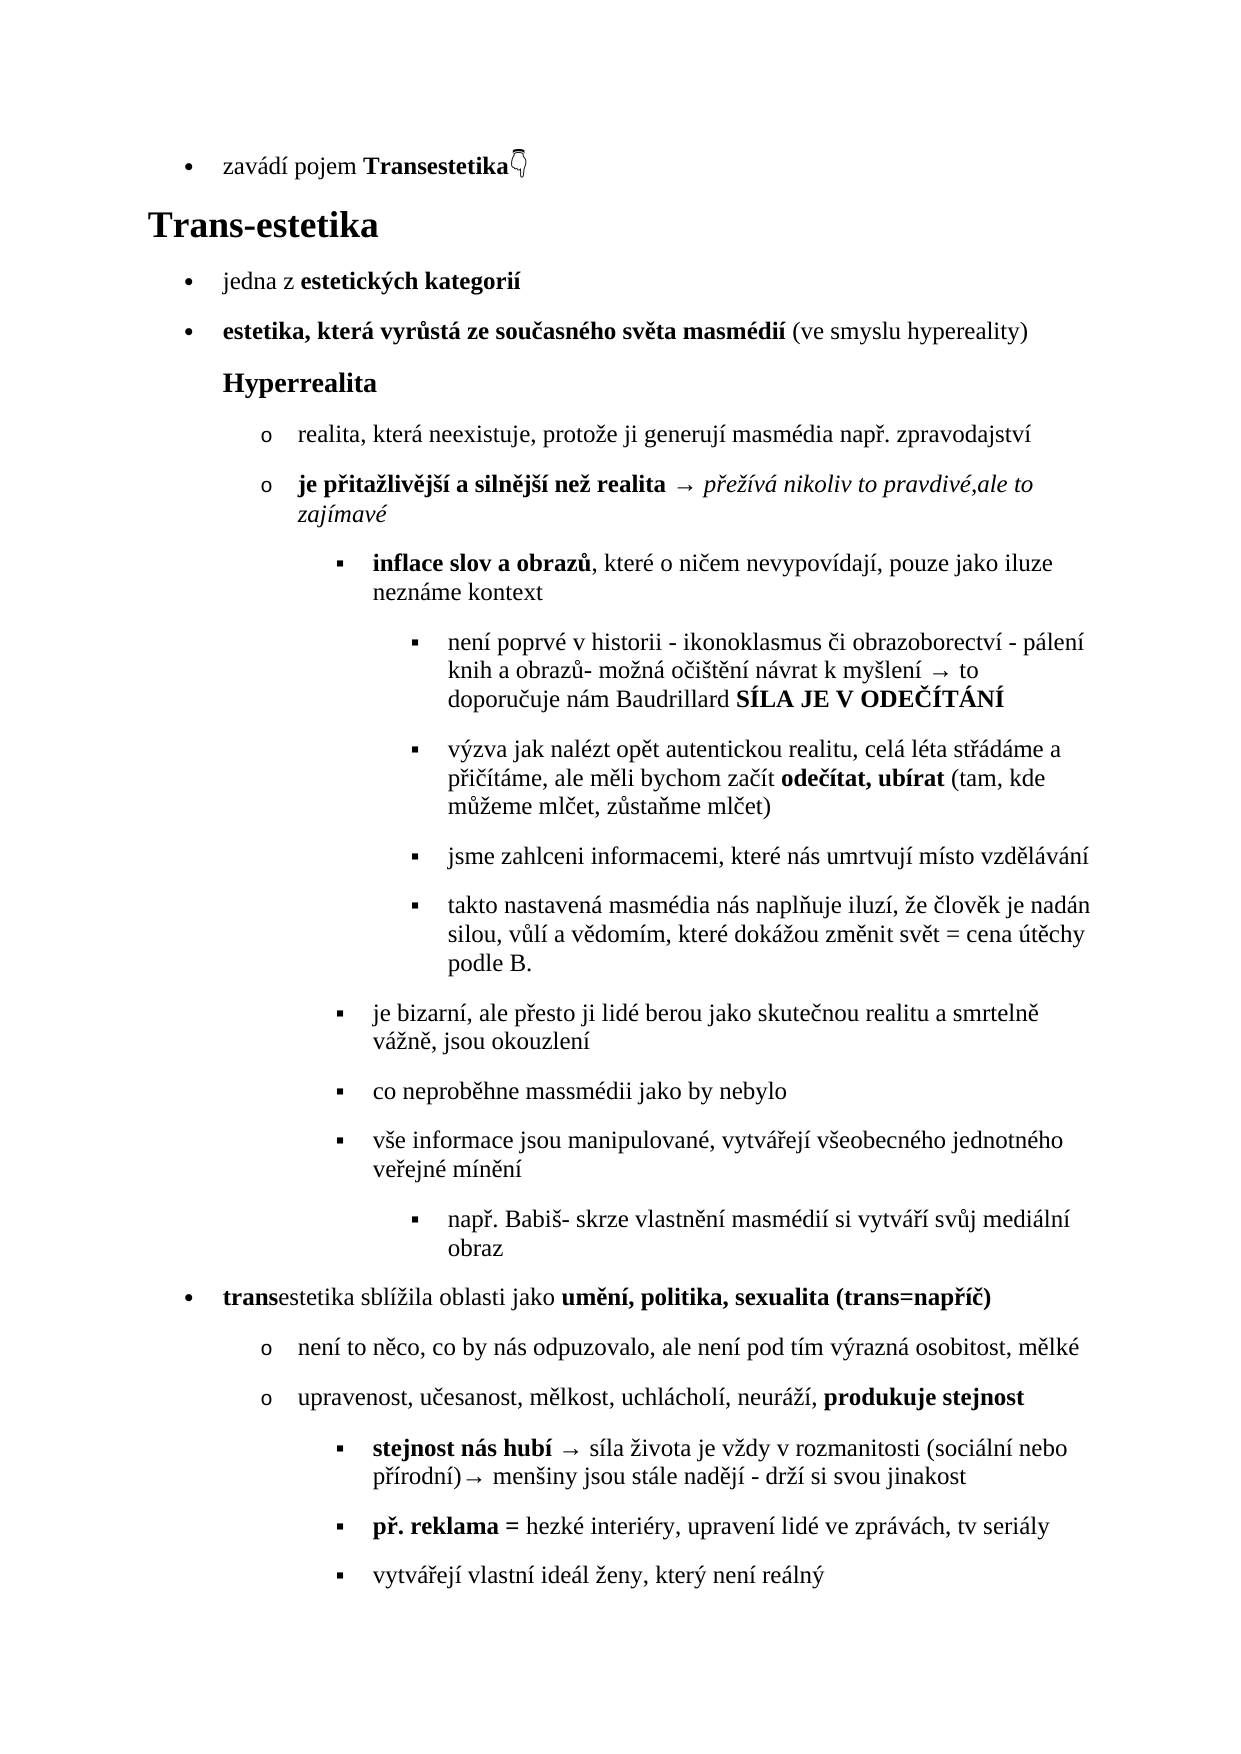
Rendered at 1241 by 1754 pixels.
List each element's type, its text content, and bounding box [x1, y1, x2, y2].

list co neproběhne massmédii jako by nebylo [335, 1076, 1093, 1105]
list realita, která neexistuje, protože ji generují masmédia např. zpravodajství [260, 419, 1093, 448]
list takto nastavená masmédia nás naplňuje iluzí, že člověk je nadán silou, vůlí a vědomím, které dokážou změnit svět = cena útěchy podle B. [410, 891, 1093, 977]
list výzva jak nalézt opět autentickou realitu, celá léta střádáme a přičítáme, ale měli bychom začít odečítat, ubírat (tam, kde můžeme mlčet, zůstaňme mlčet) [410, 734, 1093, 820]
list jedna z estetických kategorií [185, 266, 1093, 295]
list není to něco, co by nás odpuzovalo, ale není pod tím výrazná osobitost, mělké [260, 1332, 1093, 1361]
list vytvářejí vlastní ideál ženy, který není reálný [335, 1561, 1093, 1589]
subtitle Hyperrealita [223, 366, 1093, 398]
subtitle Trans-estetika [148, 202, 1093, 246]
list není poprvé v historii - ikonoklasmus či obrazoborectví - pálení knih a obrazů- možná očištění návrat k myšlení → to doporučuje nám Baudrillard SÍLA JE V ODEČÍTÁNÍ [410, 627, 1093, 713]
list upravenost, učesanost, mělkost, uchlácholí, neuráží, produkuje stejnost [260, 1382, 1093, 1412]
list je přitažlivější a silnější než realita → přežívá nikoliv to pravdivé,ale to zajímavé [260, 469, 1093, 528]
list jsme zahlceni informacemi, které nás umrtvují místo vzdělávání [410, 841, 1093, 870]
list stejnost nás hubí → síla života je vždy v rozmanitosti (sociální nebo přírodní)→ menšiny jsou stále nadějí - drží si svou jinakost [335, 1433, 1093, 1490]
list estetika, která vyrůstá ze současného světa masmédií (ve smyslu hypereality) [185, 316, 1093, 345]
list transestetika sblížila oblasti jako umění, politika, sexualita (trans=napříč) [185, 1282, 1093, 1311]
list je bizarní, ale přesto ji lidé berou jako skutečnou realitu a smrtelně vážně, jsou okouzlení [335, 998, 1093, 1055]
list vše informace jsou manipulované, vytvářejí všeobecného jednotného veřejné mínění [335, 1126, 1093, 1183]
list zavádí pojem Transestetika👇🏻 [185, 148, 1093, 182]
list inflace slov a obrazů, které o ničem nevypovídají, pouze jako iluze neznáme kontext [335, 548, 1093, 606]
list např. Babiš- skrze vlastnění masmédií si vytváří svůj mediální obraz [410, 1204, 1093, 1261]
list př. reklama = hezké interiéry, upravení lidé ve zprávách, tv seriály [335, 1511, 1093, 1540]
